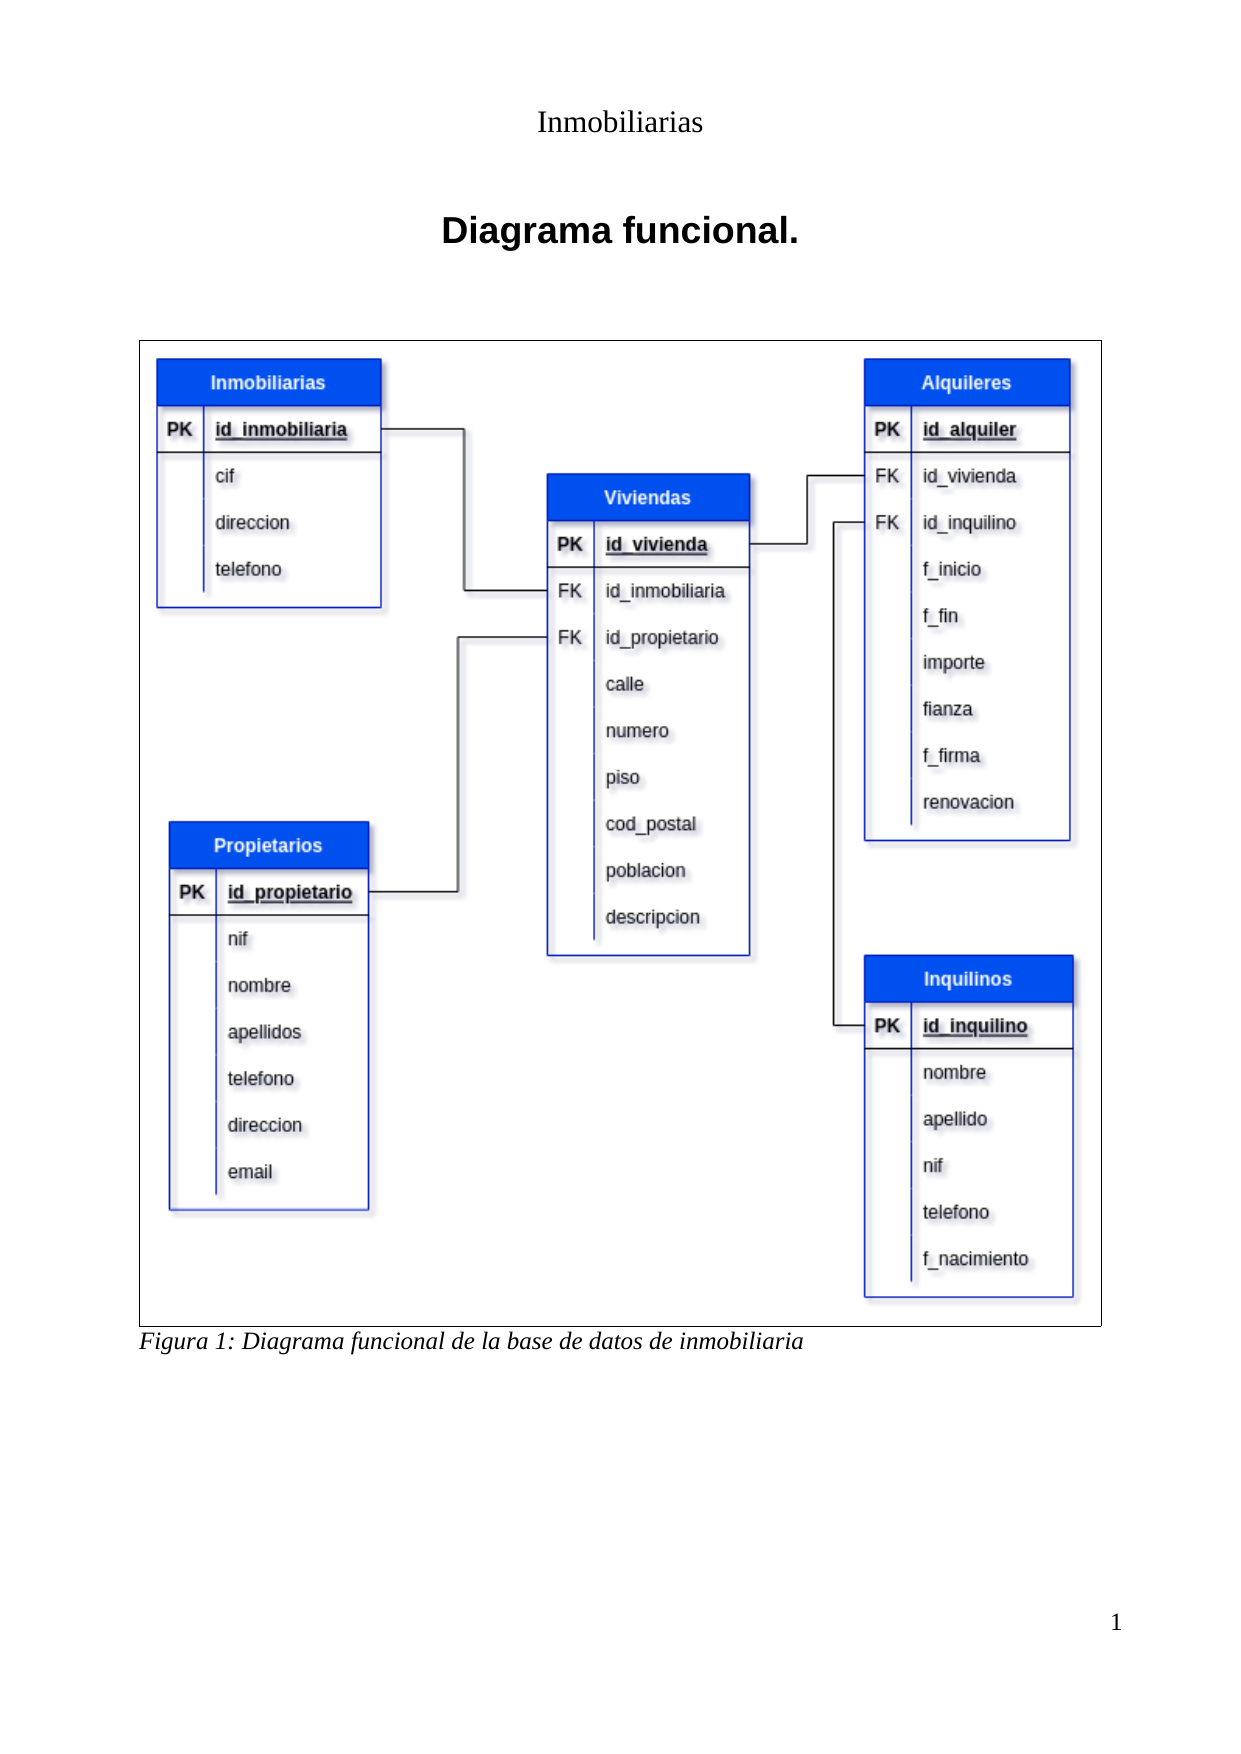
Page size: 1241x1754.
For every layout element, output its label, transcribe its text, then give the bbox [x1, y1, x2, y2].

text Figura 1: Diagrama funcional de la base de datos de inmobiliaria [139, 1327, 1101, 1355]
text [140, 341, 1101, 1326]
subtitle Diagrama funcional. [118, 208, 1122, 251]
picture [141, 343, 1099, 1323]
